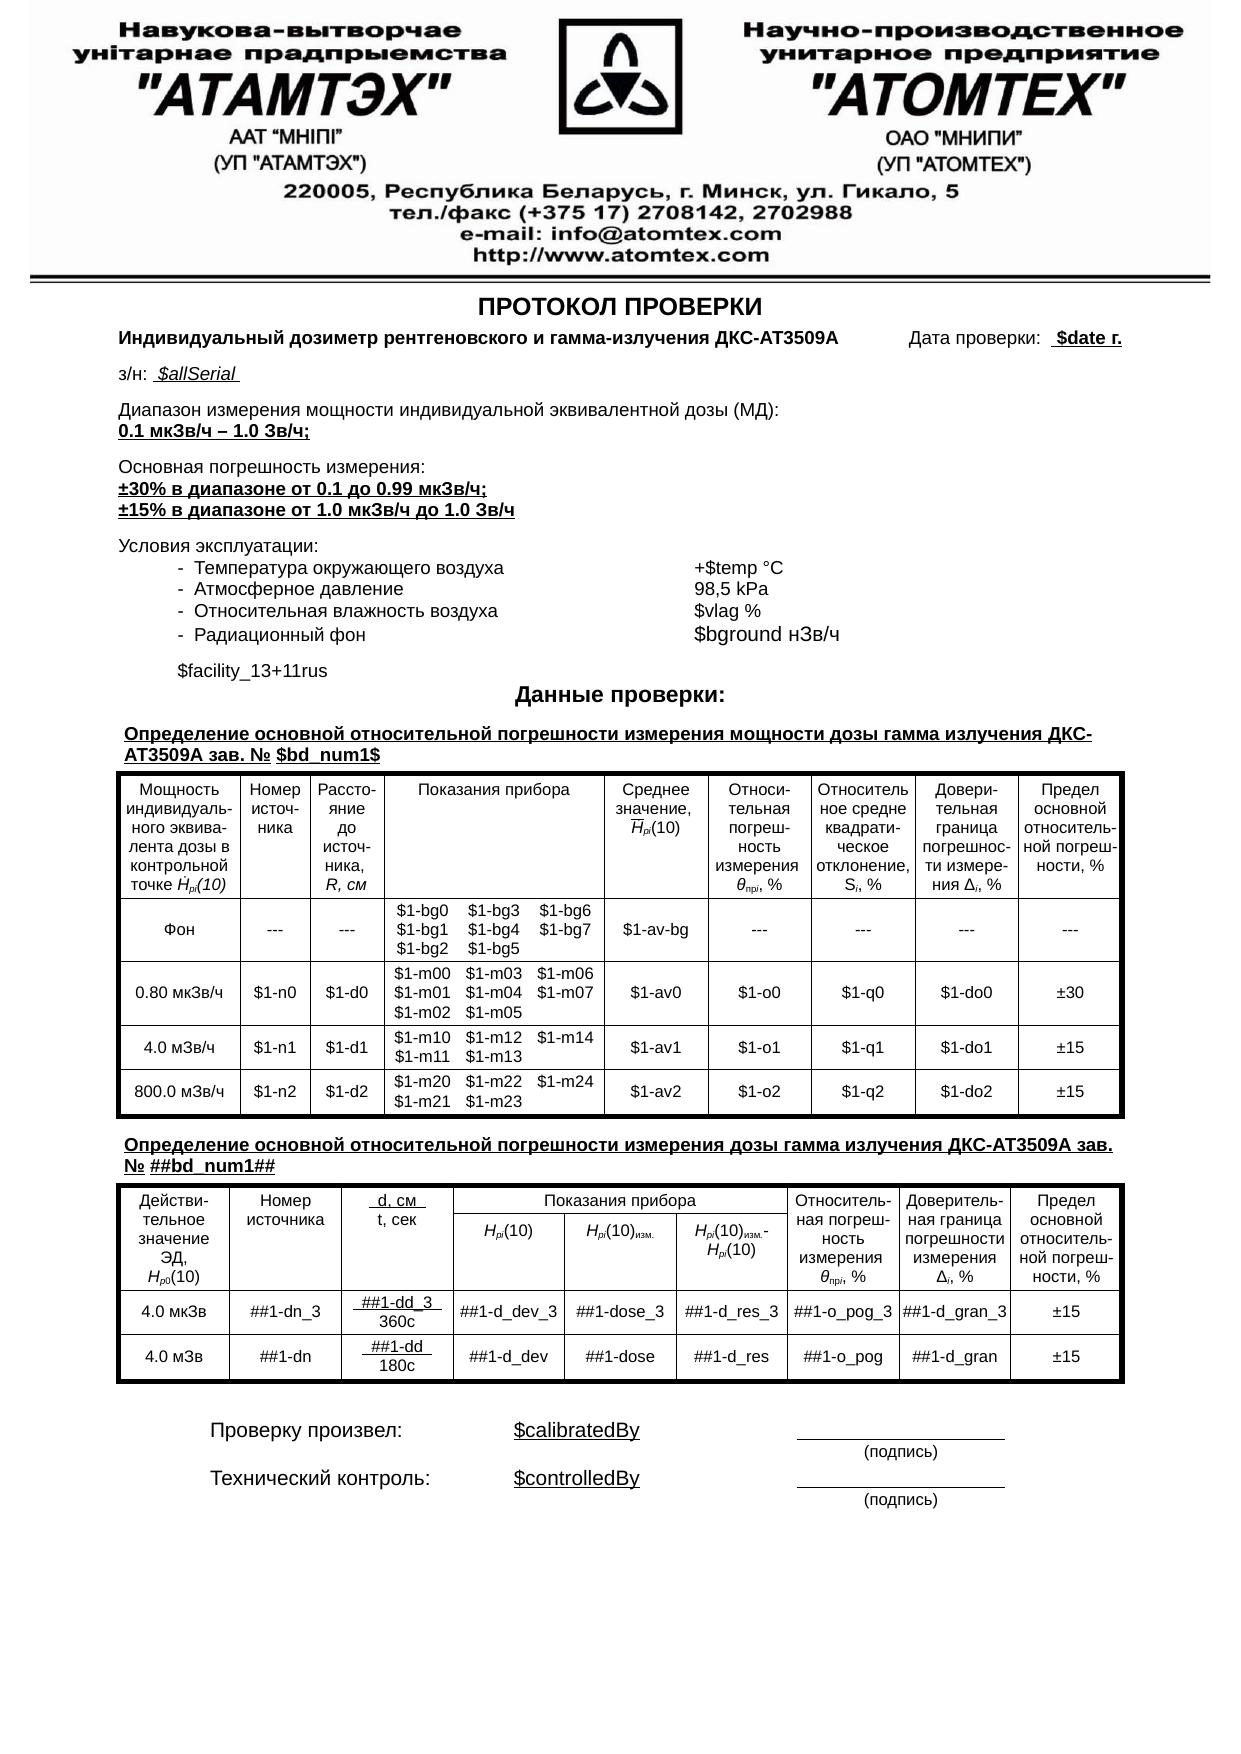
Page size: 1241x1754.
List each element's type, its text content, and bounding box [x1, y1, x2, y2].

table_cell ##1-d_dev_3 [454, 1291, 564, 1334]
table_cell ##1-dd_3 360c [342, 1291, 453, 1334]
table_cell ##1-d_res_3 [677, 1291, 787, 1334]
table_cell 0.80 мкЗв/ч [121, 962, 240, 1025]
table_cell (подпись) [771, 1490, 1030, 1513]
table_cell Доверитель-ная граница погрешности измерения Δi, % [900, 1188, 1010, 1289]
table_cell $1-av2 [605, 1070, 708, 1114]
table_cell ##1-o_pog [788, 1335, 899, 1378]
table_cell --- [311, 899, 384, 961]
table_cell Предел основной относитель-ной погреш-ности, % [1011, 1188, 1119, 1289]
text 0.1 мкЗв/ч – 1.0 Зв/ч; [118, 420, 1122, 442]
table_cell $1-o1 [709, 1026, 811, 1069]
table_cell ##1-d_dev [454, 1335, 564, 1378]
table_cell $1-d1 [311, 1026, 384, 1069]
table_cell $1-d2 [311, 1070, 384, 1114]
table_header Определение основной относительной погрешности измерения мощности дозы гамма излучения ДКС-АТ3509A зав. № $bd_num1$ [118, 708, 1122, 771]
text Условия эксплуатации: [118, 535, 1122, 557]
table_cell Предел основной относитель-ной погреш-ности, % [1019, 776, 1119, 897]
table_cell Среднее значение, Ḣpi(10) [605, 776, 708, 897]
table_cell ±30 [1019, 962, 1119, 1025]
table_cell $1-q1 [812, 1026, 915, 1069]
table_cell $1-do0 [916, 962, 1018, 1025]
text Индивидуальный дозиметр рентгеновского и гамма-излучения ДКС-АТ3509A Дата проверки: $date г. [118, 327, 1122, 348]
table_cell $1-n2 [241, 1070, 310, 1114]
table_cell ##1-d_gran_3 [900, 1291, 1010, 1334]
table_cell [771, 1466, 1030, 1489]
table_cell Показания прибора [454, 1188, 787, 1213]
table_cell Hpi(10) [454, 1214, 564, 1289]
text - Радиационный фон $bground нЗв/ч [177, 621, 1122, 645]
table_cell Фон [121, 899, 240, 961]
text - Атмосферное давление 98,5 kPa [177, 578, 1122, 600]
text - Температура окружающего воздуха +$temp °C [177, 557, 1122, 578]
text ±30% в диапазоне от 0.1 до 0.99 мкЗв/ч; [118, 478, 1122, 499]
table_header $calibratedBy [514, 1418, 771, 1442]
table_cell d, см t, сек [342, 1188, 453, 1289]
table_cell ##1-dose [565, 1335, 676, 1378]
table_cell $1-q0 [812, 962, 915, 1025]
table_cell $1-m00 $1-m01 $1-m02 $1-m03 $1-m04 $1-m05 $1-m06 $1-m07 [385, 962, 604, 1025]
table_header [771, 1418, 1030, 1442]
table_cell Относитель-ная погреш-ность измерения θпрi, % [788, 1188, 899, 1289]
text Диапазон измерения мощности индивидуальной эквивалентной дозы (МД): [118, 398, 1122, 420]
table_cell --- [812, 899, 915, 961]
text Основная погрешность измерения: [118, 456, 1122, 478]
table_cell $1-av0 [605, 962, 708, 1025]
table_cell $1-o0 [709, 962, 811, 1025]
text $facility_13+11rus [118, 660, 1122, 681]
picture [29, 0, 1211, 285]
table_cell (подпись) [771, 1442, 1030, 1466]
table_cell 4.0 мкЗв [121, 1291, 229, 1334]
table_cell $1-d0 [311, 962, 384, 1025]
table_cell Довери-тельная граница погрешнос-ти измере-ния Δi, % [916, 776, 1018, 897]
table_cell $1-do1 [916, 1026, 1018, 1069]
table_cell ##1-d_res [677, 1335, 787, 1378]
text - Относительная влажность воздуха $vlag % [177, 600, 1122, 621]
table_cell ±15 [1019, 1026, 1119, 1069]
table_cell --- [916, 899, 1018, 961]
table_cell $1-o2 [709, 1070, 811, 1114]
table_cell --- [1019, 899, 1119, 961]
table_cell ##1-dose_3 [565, 1291, 676, 1334]
table_cell ##1-dd 180c [342, 1335, 453, 1378]
text ПРОТОКОЛ ПРОВЕРКИ [118, 292, 1122, 321]
table_cell Технический контроль: [210, 1466, 513, 1489]
table_cell ##1-dn [230, 1335, 341, 1378]
table_cell $controlledBy [514, 1466, 771, 1489]
table_cell --- [709, 899, 811, 961]
table_cell Действи-тельное значение ЭД, Hp0(10) [121, 1188, 229, 1289]
table_cell Показания прибора [385, 776, 604, 897]
table_cell Hpi(10)изм.-Hpi(10) [677, 1214, 787, 1289]
table_cell Номер источ-ника [241, 776, 310, 897]
table_cell ##1-dn_3 [230, 1291, 341, 1334]
table_cell [514, 1490, 771, 1513]
text Данные проверки: [118, 681, 1122, 708]
table_cell Относительное средне квадрати-ческое отклонение, Si, % [812, 776, 915, 897]
table_cell Мощность индивидуаль-ного эквива-лента дозы в контрольной точке Ḣpi(10) [121, 776, 240, 897]
table_cell Номер источника [230, 1188, 341, 1289]
table_cell $1-q2 [812, 1070, 915, 1114]
table_header Проверку произвел: [210, 1418, 513, 1442]
table_cell [514, 1442, 771, 1466]
table_cell Относи-тельная погреш-ность измерения θпрi, % [709, 776, 811, 897]
table_cell $1-bg0 $1-bg1 $1-bg2 $1-bg3 $1-bg4 $1-bg5 $1-bg6 $1-bg7 [385, 899, 604, 961]
table_cell $1-av1 [605, 1026, 708, 1069]
table_cell ##1-d_gran [900, 1335, 1010, 1378]
table_cell ±15 [1011, 1291, 1119, 1334]
table_cell $1-n0 [241, 962, 310, 1025]
table_cell $1-m20 $1-m21 $1-m22 $1-m23 $1-m24 [385, 1070, 604, 1114]
table_cell $1-do2 [916, 1070, 1018, 1114]
text з/н: $allSerial [118, 363, 1122, 384]
table_cell Hpi(10)изм. [565, 1214, 676, 1289]
table_cell $1-m10 $1-m11 $1-m12 $1-m13 $1-m14 [385, 1026, 604, 1069]
table_cell 4.0 мЗв [121, 1335, 229, 1378]
table_cell ±15 [1019, 1070, 1119, 1114]
table_cell ±15 [1011, 1335, 1119, 1378]
table_cell --- [241, 899, 310, 961]
table_cell Рассто-яние до источ-ника, R, см [311, 776, 384, 897]
table_cell [210, 1442, 513, 1466]
text ±15% в диапазоне от 1.0 мкЗв/ч до 1.0 Зв/ч [118, 499, 1122, 521]
table_cell $1-av-bg [605, 899, 708, 961]
table_cell [210, 1490, 513, 1513]
table_cell ##1-o_pog_3 [788, 1291, 899, 1334]
table_header Определение основной относительной погрешности измерения дозы гамма излучения ДКС-АТ3509A зав. № ##bd_num1## [118, 1119, 1122, 1182]
table_cell 4.0 мЗв/ч [121, 1026, 240, 1069]
table_cell $1-n1 [241, 1026, 310, 1069]
table_cell 800.0 мЗв/ч [121, 1070, 240, 1114]
